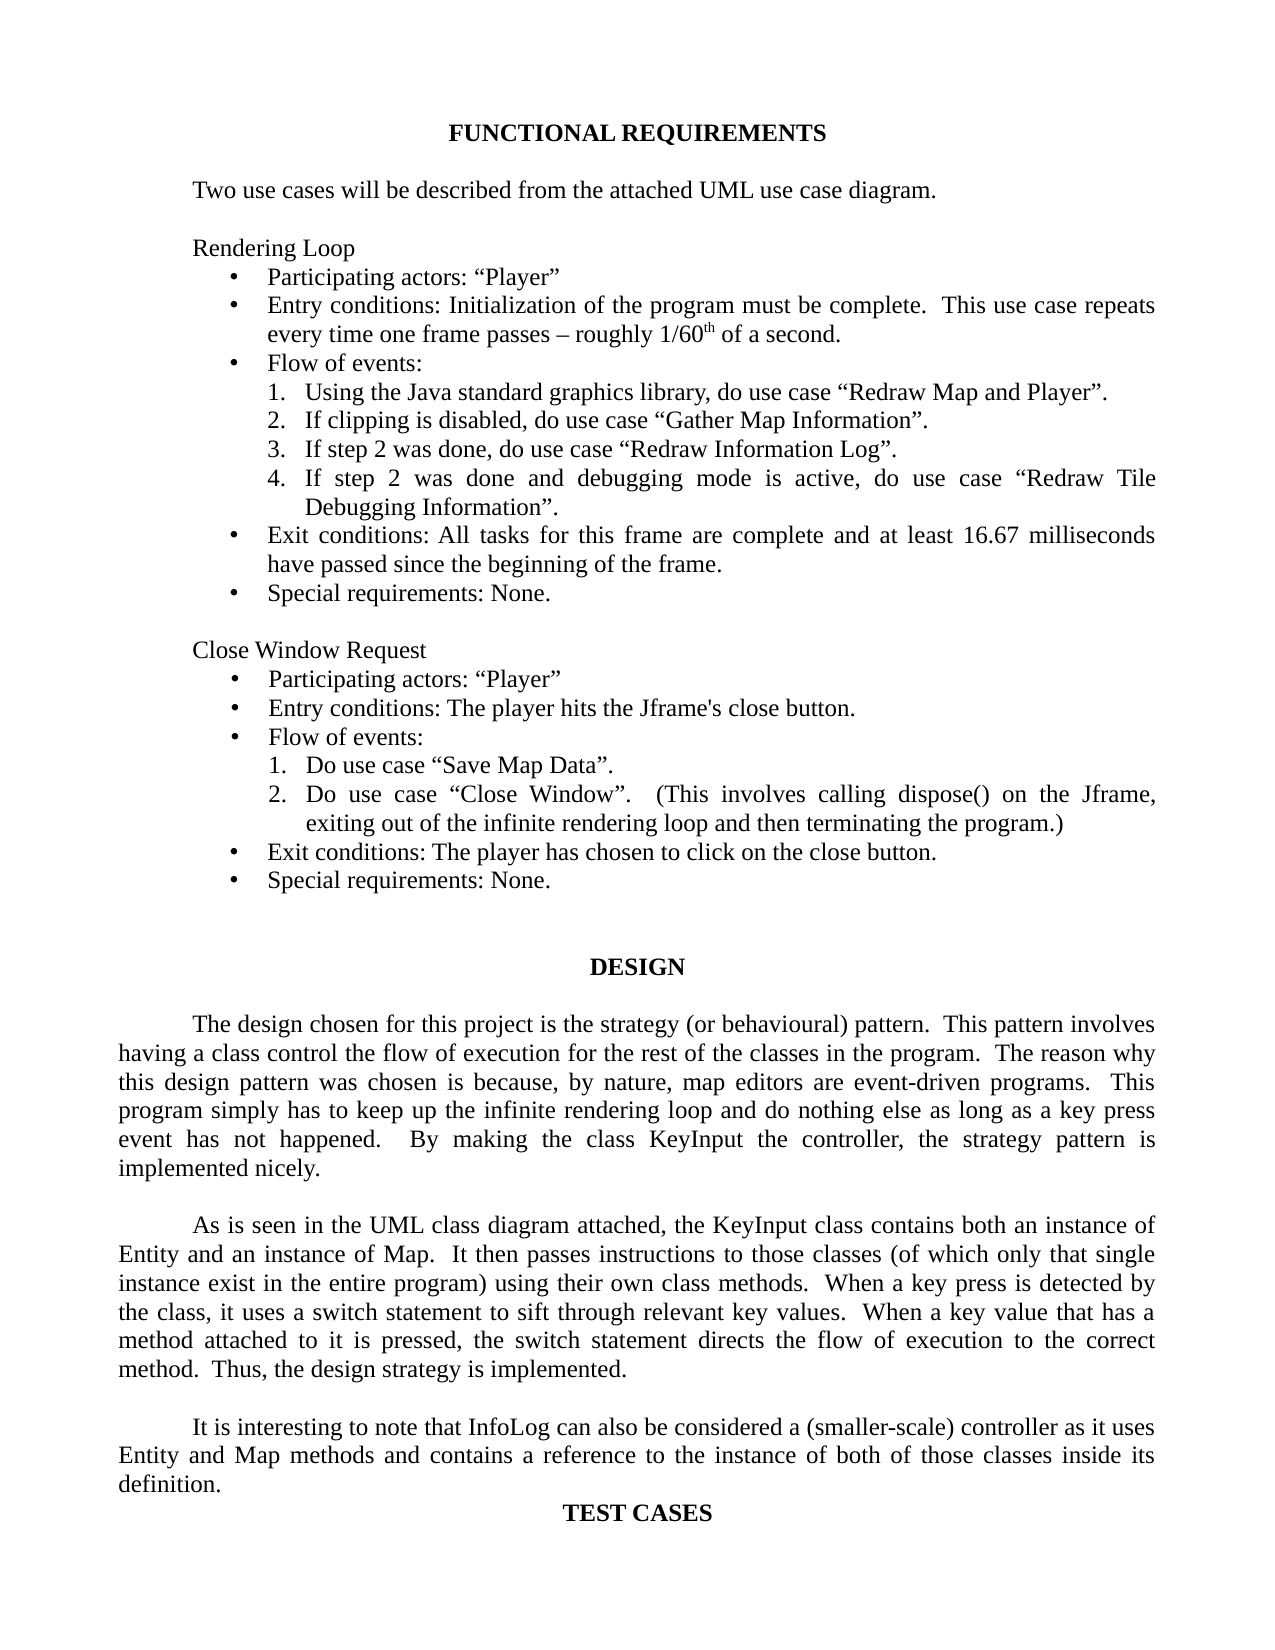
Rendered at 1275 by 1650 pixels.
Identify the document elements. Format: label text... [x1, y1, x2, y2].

text It is interesting to note that InfoLog can also be considered a (smaller-scale) controller as it uses Entity and Map methods and contains a reference to the instance of both of those classes inside its definition. [118, 1412, 1157, 1498]
list Entry conditions: The player hits the Jframe's close button. [231, 693, 1157, 722]
text As is seen in the UML class diagram attached, the KeyInput class contains both an instance of Entity and an instance of Map. It then passes instructions to those classes (of which only that single instance exist in the entire program) using their own class methods. When a key press is detected by the class, it uses a switch statement to sift through relevant key values. When a key value that has a method attached to it is pressed, the switch statement directs the flow of execution to the correct method. Thus, the design strategy is implemented. [118, 1211, 1157, 1383]
text Rendering Loop [118, 233, 1157, 262]
list If step 2 was done, do use case “Redraw Information Log”. [267, 434, 1157, 463]
text FUNCTIONAL REQUIREMENTS [118, 118, 1157, 147]
list Entry conditions: Initialization of the program must be complete. This use case repeats every time one frame passes – roughly 1/60th of a second. [229, 291, 1157, 348]
list Participating actors: “Player” [231, 664, 1157, 693]
list If step 2 was done and debugging mode is active, do use case “Redraw Tile Debugging Information”. [267, 463, 1157, 521]
list Exit conditions: The player has chosen to click on the close button. [229, 837, 1157, 866]
text Close Window Request [118, 636, 1157, 664]
list Do use case “Close Window”. (This involves calling dispose() on the Jframe, exiting out of the infinite rendering loop and then terminating the program.) [268, 779, 1157, 837]
list If clipping is disabled, do use case “Gather Map Information”. [267, 406, 1157, 434]
text DESIGN [118, 952, 1157, 981]
text The design chosen for this project is the strategy (or behavioural) pattern. This pattern involves having a class control the flow of execution for the rest of the classes in the program. The reason why this design pattern was chosen is because, by nature, map editors are event-driven programs. This program simply has to keep up the infinite rendering loop and do nothing else as long as a key press event has not happened. By making the class KeyInput the controller, the strategy pattern is implemented nicely. [118, 1009, 1157, 1182]
text Two use cases will be described from the attached UML use case diagram. [118, 176, 1157, 204]
list Using the Java standard graphics library, do use case “Redraw Map and Player”. [267, 377, 1157, 406]
list Special requirements: None. [229, 866, 1157, 894]
text TEST CASES [118, 1498, 1157, 1527]
list Exit conditions: All tasks for this frame are complete and at least 16.67 milliseconds have passed since the beginning of the frame. [229, 521, 1157, 578]
list Do use case “Save Map Data”. [268, 751, 1157, 779]
list Flow of events: [231, 722, 1157, 751]
list Special requirements: None. [229, 578, 1157, 607]
list Flow of events: [229, 348, 1157, 377]
list Participating actors: “Player” [229, 262, 1157, 291]
